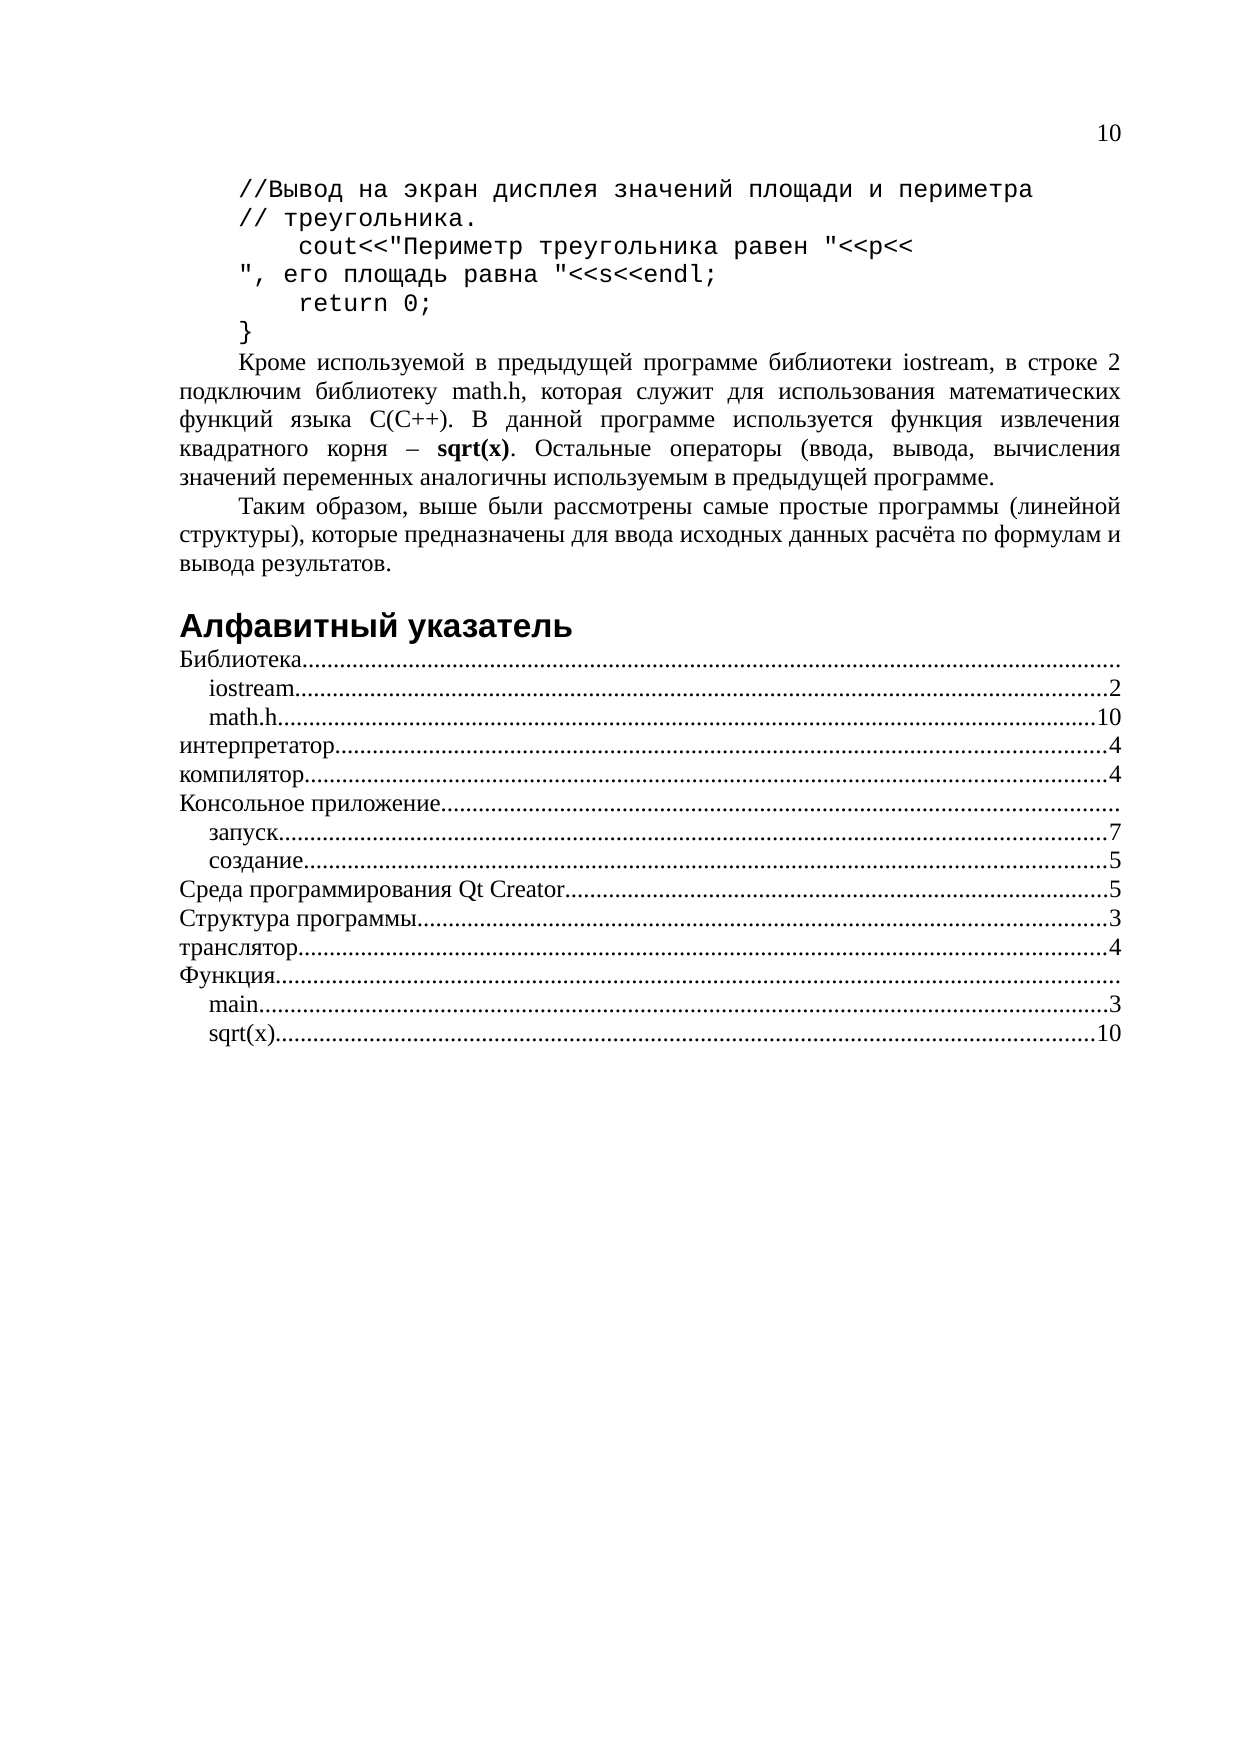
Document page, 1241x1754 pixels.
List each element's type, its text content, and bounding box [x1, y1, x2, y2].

text Консольное приложение [179, 788, 1121, 817]
text создание 5 [208, 846, 1121, 874]
text Среда программирования Qt Creator 5 [179, 874, 1121, 903]
text //Вывод на экран дисплея значений площади и периметра [238, 177, 1121, 205]
text return 0; [238, 290, 1121, 319]
text Таким образом, выше были рассмотрены самые простые программы (линейной структуры), которые предназначены для ввода исходных данных расчёта по формулам и вывода результатов. [179, 491, 1121, 577]
text cout<<"Периметр треугольника равен "<<p<< [238, 234, 1121, 262]
text Структура программы 3 [179, 903, 1121, 932]
text math.h 10 [208, 702, 1121, 731]
text main 3 [208, 989, 1121, 1018]
text ", его площадь равна "<<s<<endl; [238, 262, 1121, 290]
text // треугольника. [238, 205, 1121, 234]
text транслятор 4 [179, 932, 1121, 961]
text интерпретатор 4 [179, 731, 1121, 759]
text запуск 7 [208, 817, 1121, 846]
text Кроме используемой в предыдущей программе библиотеки iostream, в строке 2 подключим библиотеку math.h, которая служит для использования математических функций языка С(С++). В данной программе используется функция извлечения квадратного корня – sqrt(x). Остальные операторы (ввода, вывода, вычисления значений переменных аналогичны используемым в предыдущей программе. [179, 347, 1121, 491]
text sqrt(x) 10 [208, 1018, 1121, 1047]
subtitle Алфавитный указатель [179, 606, 1121, 644]
text Библиотека [179, 644, 1121, 673]
text компилятор 4 [179, 759, 1121, 788]
text Функция [179, 961, 1121, 989]
text iostream 2 [208, 673, 1121, 702]
text } [238, 319, 1121, 347]
